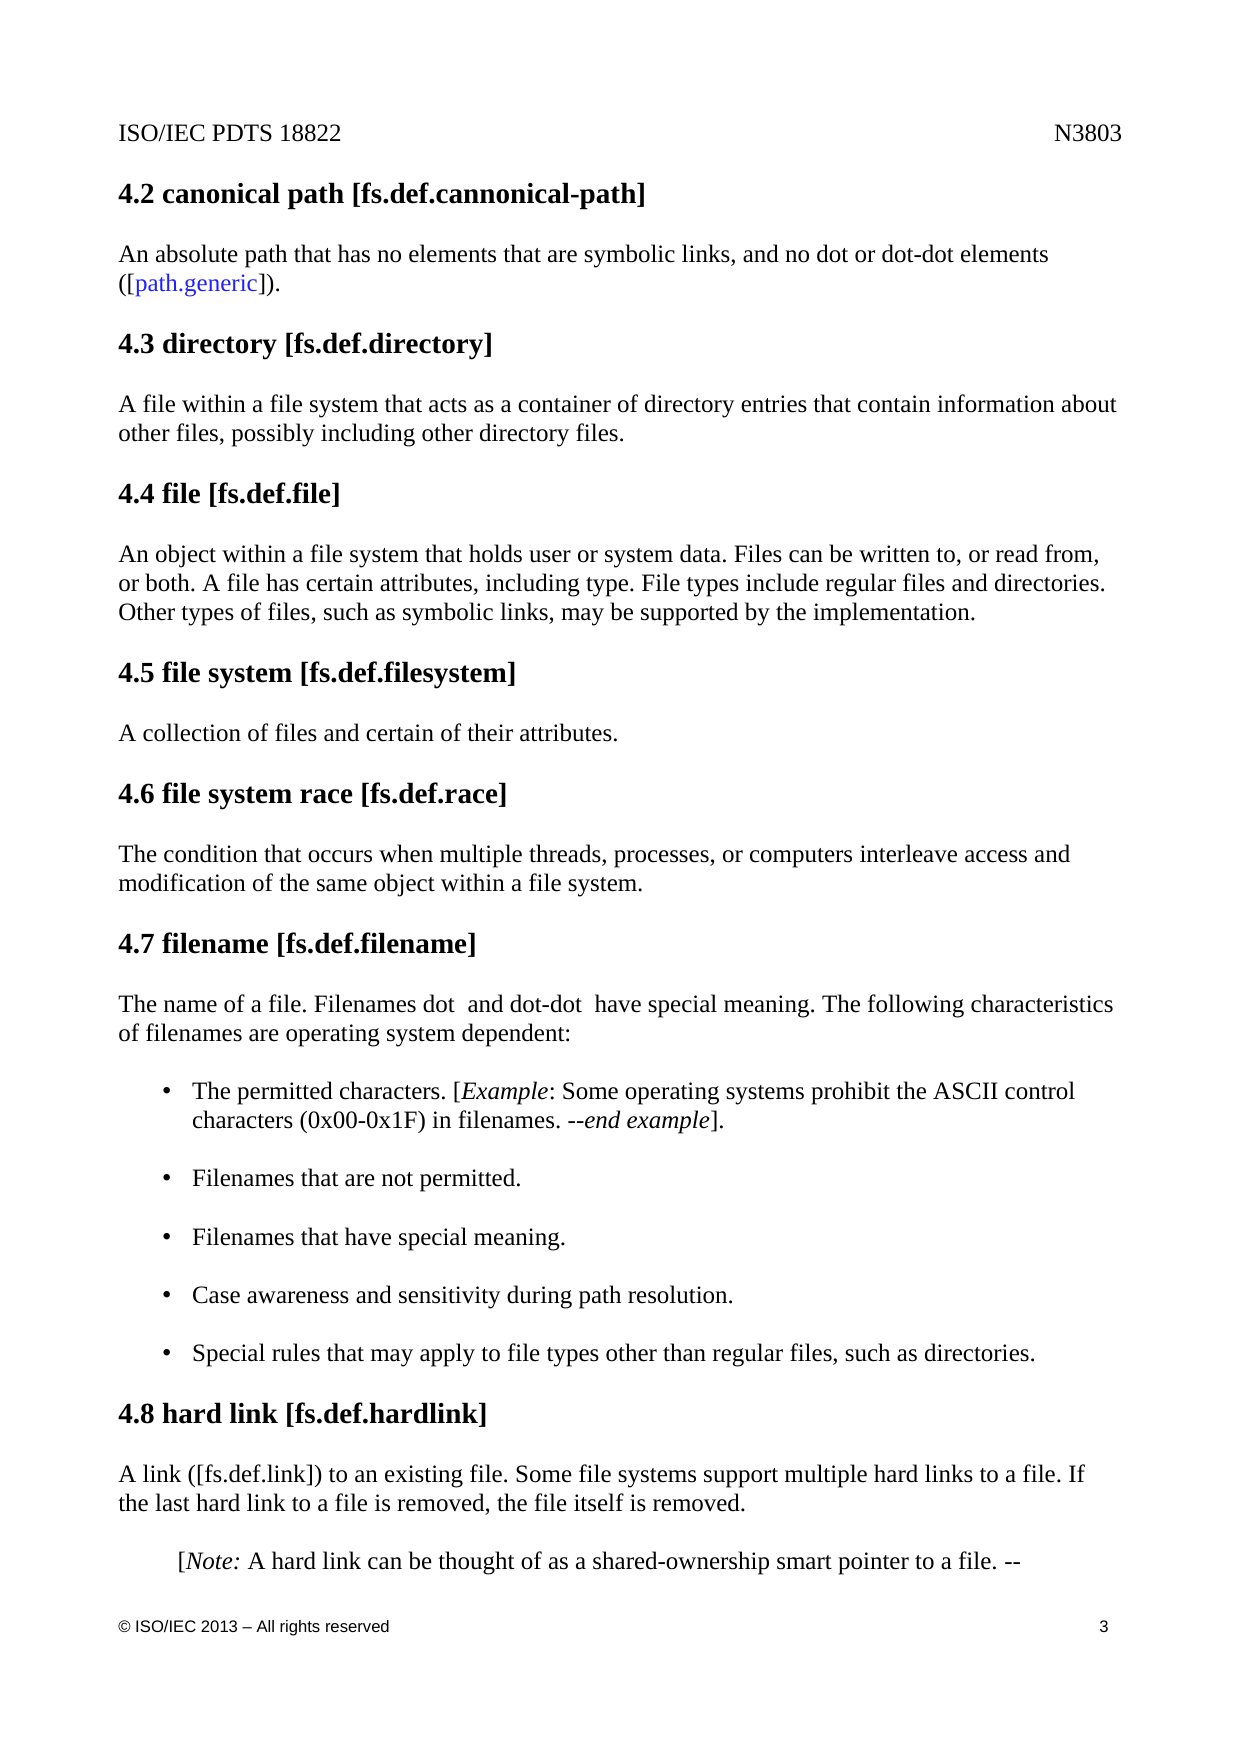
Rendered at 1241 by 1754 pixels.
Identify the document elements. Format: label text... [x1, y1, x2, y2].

text The name of a file. Filenames dot and dot-dot have special meaning. The following characteristics of filenames are operating system dependent: [118, 989, 1122, 1047]
list The permitted characters. [Example: Some operating systems prohibit the ASCII control characters (0x00-0x1F) in filenames. --end example]. [162, 1076, 1122, 1134]
text [Note: A hard link can be thought of as a shared-ownership smart pointer to a file. [177, 1546, 1063, 1575]
subtitle 4.8 hard link [fs.def.hardlink] [118, 1396, 1122, 1430]
subtitle 4.5 file system [fs.def.filesystem] [118, 655, 1122, 689]
list Filenames that are not permitted. [162, 1163, 1122, 1192]
text An object within a file system that holds user or system data. Files can be written to, or read from, or both. A file has certain attributes, including type. File types include regular files and directories. Other types of files, such as symbolic links, may be supported by the implementation. [118, 539, 1122, 626]
text A link ([fs.def.link]) to an existing file. Some file systems support multiple hard links to a file. If the last hard link to a file is removed, the file itself is removed. [118, 1459, 1122, 1517]
list Special rules that may apply to file types other than regular files, such as directories. [162, 1338, 1122, 1367]
text An absolute path that has no elements that are symbolic links, and no dot or dot-dot elements ([path.generic]). [118, 239, 1122, 297]
text The condition that occurs when multiple threads, processes, or computers interleave access and modification of the same object within a file system. [118, 839, 1122, 897]
subtitle 4.4 file [fs.def.file] [118, 476, 1122, 510]
text A file within a file system that acts as a container of directory entries that contain information about other files, possibly including other directory files. [118, 389, 1122, 447]
subtitle 4.7 filename [fs.def.filename] [118, 926, 1122, 960]
subtitle 4.6 file system race [fs.def.race] [118, 776, 1122, 810]
list Filenames that have special meaning. [162, 1222, 1122, 1250]
text A collection of files and certain of their attributes. [118, 718, 1122, 747]
subtitle 4.3 directory [fs.def.directory] [118, 326, 1122, 360]
subtitle 4.2 canonical path [fs.def.cannonical-path] [118, 176, 1122, 210]
list Case awareness and sensitivity during path resolution. [162, 1280, 1122, 1308]
